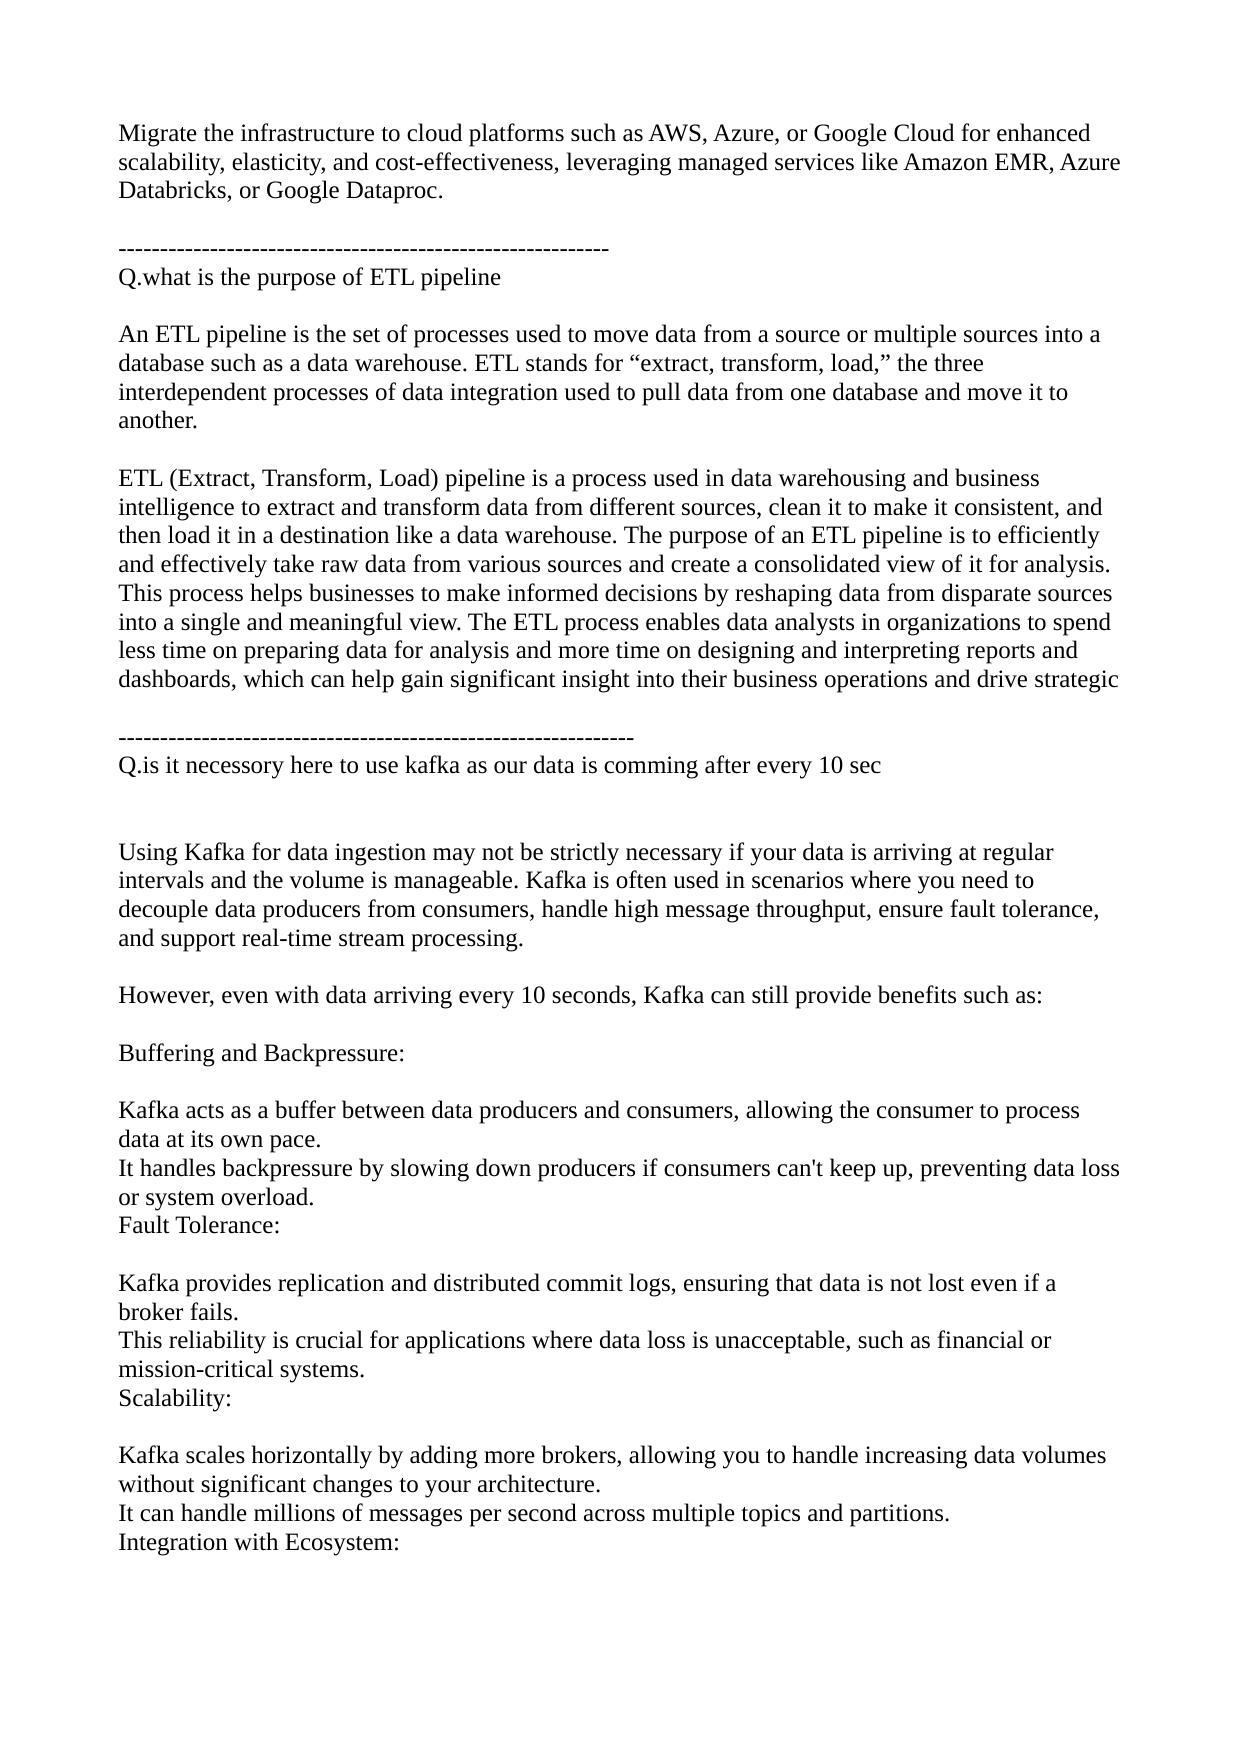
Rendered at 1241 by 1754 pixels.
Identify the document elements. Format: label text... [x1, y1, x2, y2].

text Fault Tolerance: [118, 1211, 1122, 1239]
text Kafka acts as a buffer between data producers and consumers, allowing the consumer to process data at its own pace. [118, 1096, 1122, 1153]
text Migrate the infrastructure to cloud platforms such as AWS, Azure, or Google Cloud for enhanced scalability, elasticity, and cost-effectiveness, leveraging managed services like Amazon EMR, Azure Databricks, or Google Dataproc. [118, 118, 1122, 204]
text Integration with Ecosystem: [118, 1527, 1122, 1556]
text Kafka provides replication and distributed commit logs, ensuring that data is not lost even if a broker fails. [118, 1268, 1122, 1326]
text Q.is it necessory here to use kafka as our data is comming after every 10 sec [118, 751, 1122, 779]
text Buffering and Backpressure: [118, 1038, 1122, 1067]
text -------------------------------------------------------------- [118, 722, 1122, 751]
text It handles backpressure by slowing down producers if consumers can't keep up, preventing data loss or system overload. [118, 1153, 1122, 1211]
text It can handle millions of messages per second across multiple topics and partitions. [118, 1498, 1122, 1527]
text However, even with data arriving every 10 seconds, Kafka can still provide benefits such as: [118, 981, 1122, 1009]
text This reliability is crucial for applications where data loss is unacceptable, such as financial or mission-critical systems. [118, 1326, 1122, 1383]
text Q.what is the purpose of ETL pipeline [118, 262, 1122, 291]
text Kafka scales horizontally by adding more brokers, allowing you to handle increasing data volumes without significant changes to your architecture. [118, 1441, 1122, 1498]
text ETL (Extract, Transform, Load) pipeline is a process used in data warehousing and business intelligence to extract and transform data from different sources, clean it to make it consistent, and then load it in a destination like a data warehouse. The purpose of an ETL pipeline is to efficiently and effectively take raw data from various sources and create a consolidated view of it for analysis. This process helps businesses to make informed decisions by reshaping data from disparate sources into a single and meaningful view. The ETL process enables data analysts in organizations to spend less time on preparing data for analysis and more time on designing and interpreting reports and dashboards, which can help gain significant insight into their business operations and drive strategic [118, 463, 1122, 693]
text Scalability: [118, 1383, 1122, 1412]
text An ETL pipeline is the set of processes used to move data from a source or multiple sources into a database such as a data warehouse. ETL stands for “extract, transform, load,” the three interdependent processes of data integration used to pull data from one database and move it to another. [118, 319, 1122, 434]
text Using Kafka for data ingestion may not be strictly necessary if your data is arriving at regular intervals and the volume is manageable. Kafka is often used in scenarios where you need to decouple data producers from consumers, handle high message throughput, ensure fault tolerance, and support real-time stream processing. [118, 837, 1122, 952]
text ----------------------------------------------------------- [118, 233, 1122, 262]
